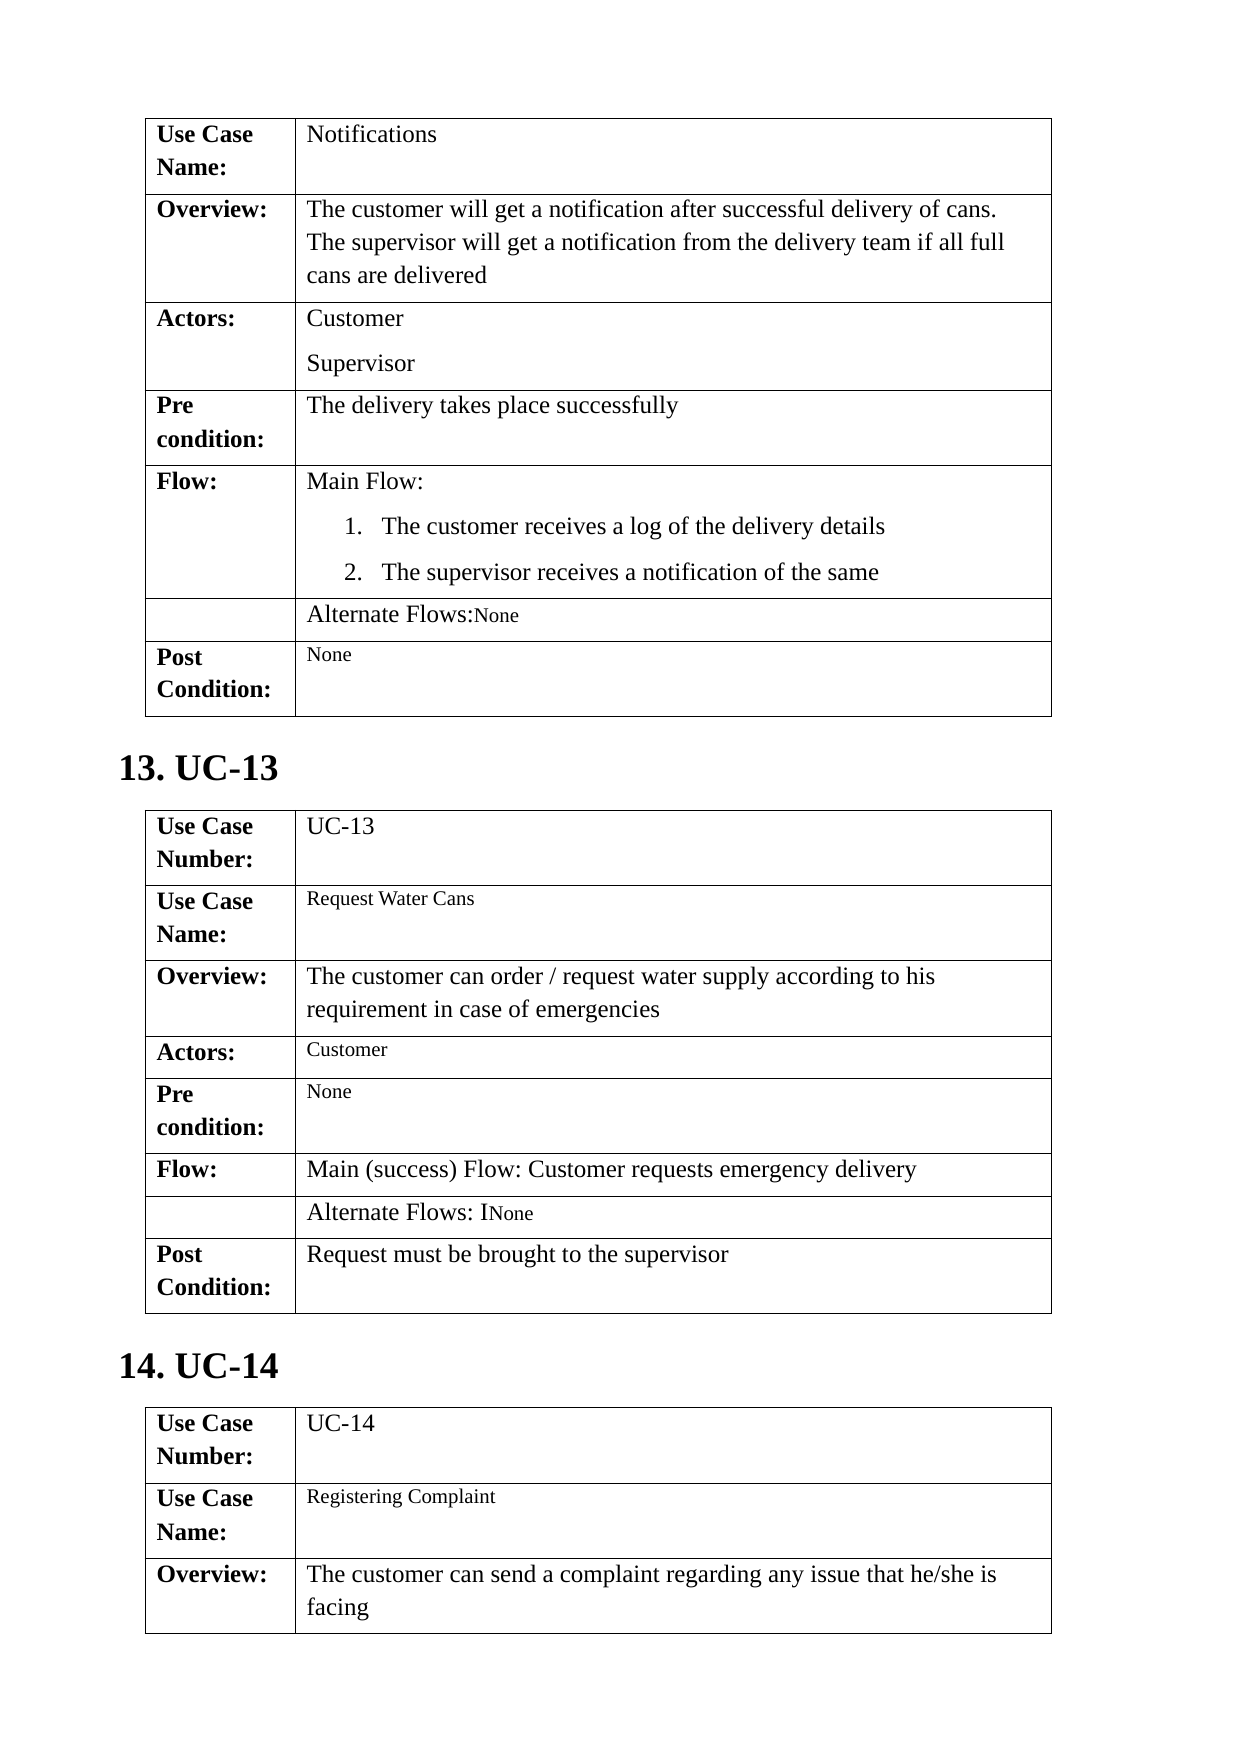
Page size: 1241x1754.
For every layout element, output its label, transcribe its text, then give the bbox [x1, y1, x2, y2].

table_cell Alternate Flows: INone [296, 1197, 1051, 1238]
table_cell Registering Complaint [296, 1484, 1051, 1558]
table_cell Use Case Name: [146, 886, 295, 960]
table_header UC-14 [296, 1408, 1051, 1482]
text 13. UC-13 [118, 746, 1122, 789]
table_cell Actors: [146, 1037, 295, 1078]
table_cell Overview: [146, 1559, 295, 1633]
table_cell Overview: [146, 195, 295, 302]
table_cell Flow: [146, 466, 295, 598]
table_cell Flow: [146, 1154, 295, 1196]
table_cell Customer [296, 1037, 1051, 1078]
table_cell The customer will get a notification after successful delivery of cans. The supervisor will get a notification from the delivery team if all full cans are delivered [296, 195, 1051, 302]
table_cell [146, 599, 295, 641]
table_header UC-13 [296, 811, 1051, 885]
table_cell Overview: [146, 961, 295, 1036]
table_cell Notifications [296, 119, 1051, 193]
table_header Use Case Number: [146, 1408, 295, 1482]
table_cell Use Case Name: [146, 1484, 295, 1558]
table_header Use Case Number: [146, 811, 295, 885]
text 14. UC-14 [118, 1343, 1122, 1386]
table_cell Pre condition: [146, 1079, 295, 1153]
table_cell Post Condition: [146, 1239, 295, 1313]
table_cell Post Condition: [146, 642, 295, 716]
table_cell The customer can send a complaint regarding any issue that he/she is facing [296, 1559, 1051, 1633]
table_cell Main (success) Flow: Customer requests emergency delivery [296, 1154, 1051, 1196]
table_cell None [296, 1079, 1051, 1153]
table_cell Request Water Cans [296, 886, 1051, 960]
table_cell Main Flow: The customer receives a log of the delivery details The supervisor receives a notification of the same [296, 466, 1051, 598]
table_cell [146, 1197, 295, 1238]
table_cell Pre condition: [146, 391, 295, 465]
table_cell Use Case Name: [146, 119, 295, 193]
table_cell Alternate Flows:None [296, 599, 1051, 641]
table_cell None [296, 642, 1051, 716]
table_cell Actors: [146, 303, 295, 389]
table_cell Request must be brought to the supervisor [296, 1239, 1051, 1313]
table_cell Customer Supervisor [296, 303, 1051, 389]
table_cell The customer can order / request water supply according to his requirement in case of emergencies [296, 961, 1051, 1036]
table_cell The delivery takes place successfully [296, 391, 1051, 465]
